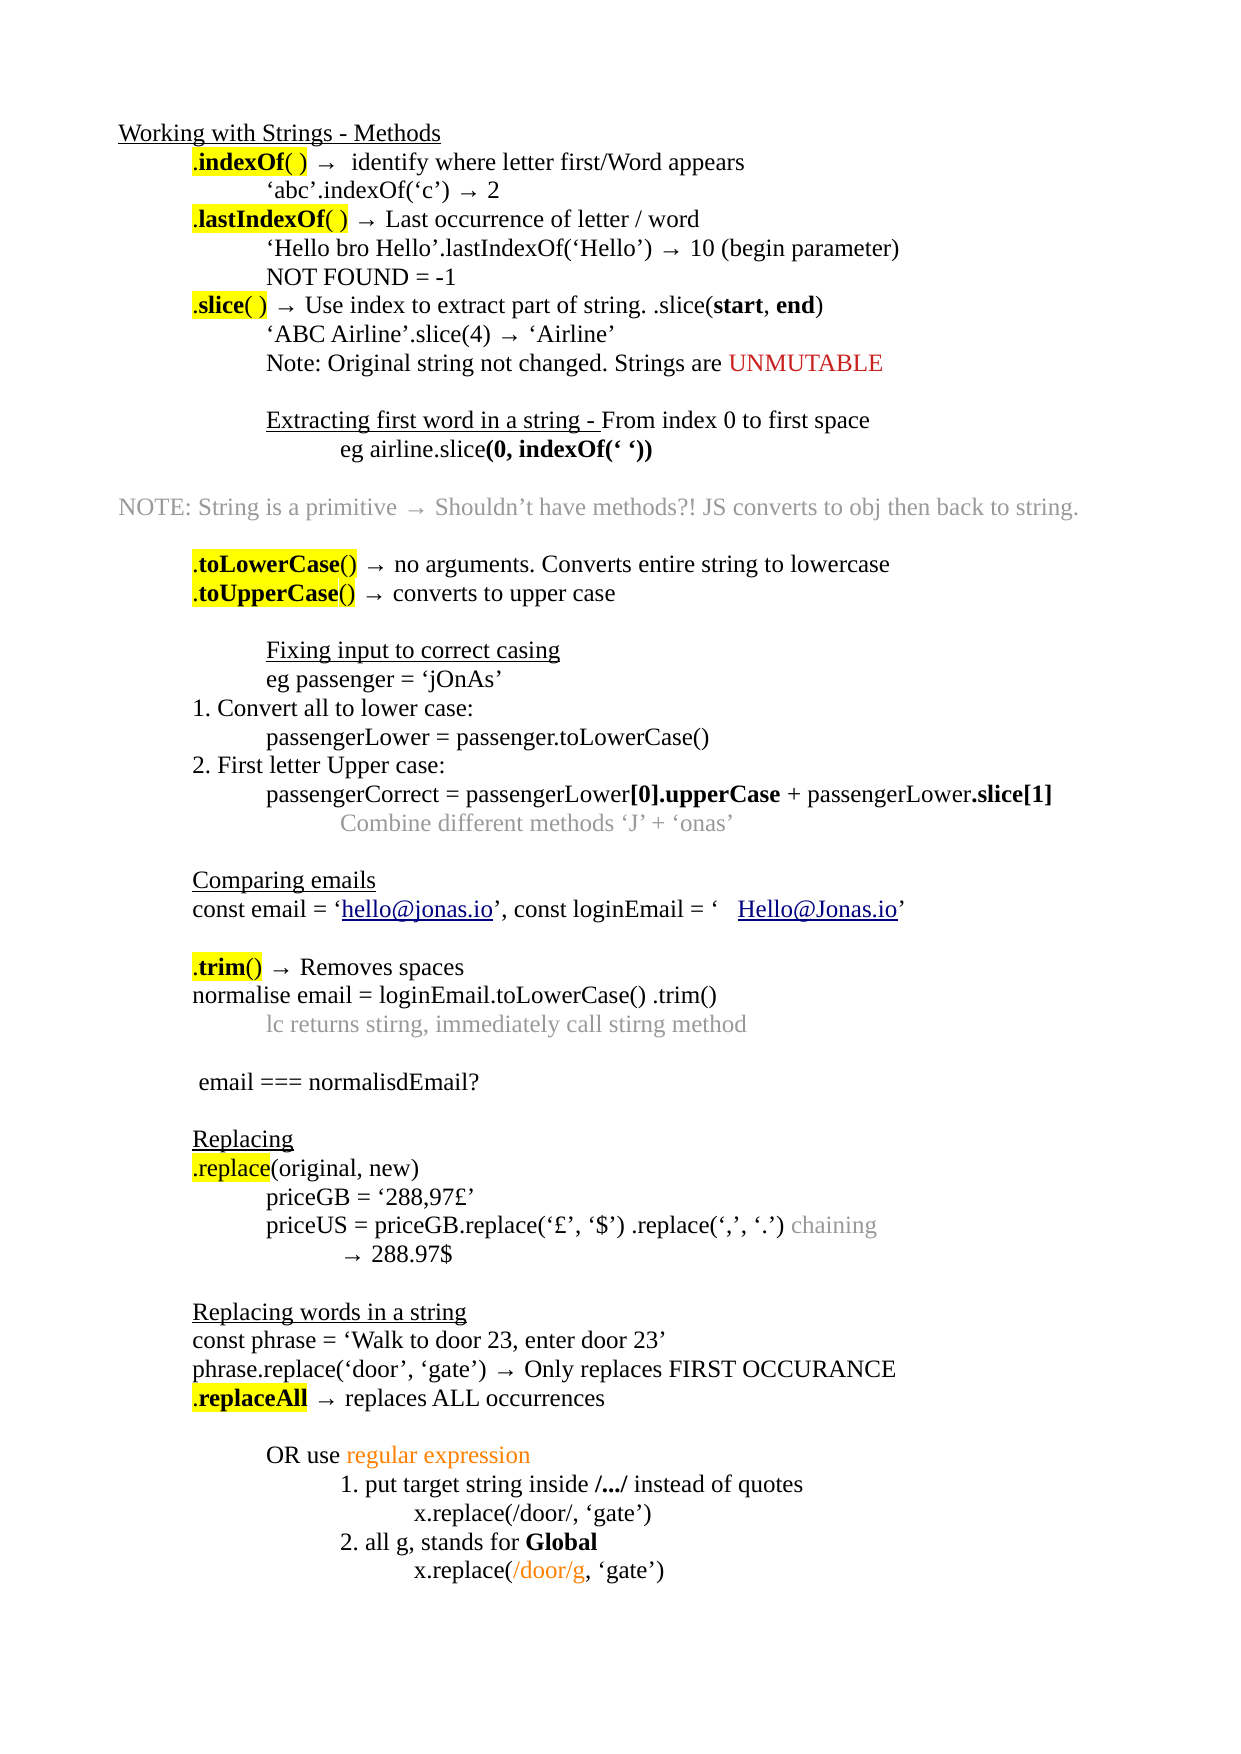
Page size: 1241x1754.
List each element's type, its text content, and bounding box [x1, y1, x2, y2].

text Replacing [118, 1124, 1122, 1153]
text .slice( ) → Use index to extract part of string. .slice(start, end) [118, 291, 1122, 319]
text 1. put target string inside /.../ instead of quotes [118, 1469, 1122, 1498]
text x.replace(/door/, ‘gate’) [118, 1498, 1122, 1527]
text Extracting first word in a string - From index 0 to first space [118, 406, 1122, 434]
text 2. First letter Upper case: [118, 751, 1122, 779]
text lc returns stirng, immediately call stirng method [118, 1009, 1122, 1038]
text Combine different methods ‘J’ + ‘onas’ [118, 808, 1122, 837]
text Fixing input to correct casing [118, 636, 1122, 664]
text const phrase = ‘Walk to door 23, enter door 23’ [118, 1326, 1122, 1354]
text NOTE: String is a primitive → Shouldn’t have methods?! JS converts to obj then back to string. [118, 492, 1122, 521]
text NOT FOUND = -1 [118, 262, 1122, 291]
text .toUpperCase() → converts to upper case [118, 578, 1122, 607]
text .indexOf( ) → identify where letter first/Word appears [118, 147, 1122, 176]
text .replace(original, new) [118, 1153, 1122, 1182]
text .trim() → Removes spaces [118, 952, 1122, 981]
text .replaceAll → replaces ALL occurrences [118, 1383, 1122, 1412]
text Working with Strings - Methods [118, 118, 1122, 147]
text eg airline.slice(0, indexOf(‘ ‘)) [118, 434, 1122, 463]
text Replacing words in a string [118, 1297, 1122, 1326]
text phrase.replace(‘door’, ‘gate’) → Only replaces FIRST OCCURANCE [118, 1354, 1122, 1383]
text .lastIndexOf( ) → Last occurrence of letter / word [118, 204, 1122, 233]
text email === normalisdEmail? [118, 1067, 1122, 1096]
text eg passenger = ‘jOnAs’ [118, 664, 1122, 693]
text .toLowerCase() → no arguments. Converts entire string to lowercase [118, 549, 1122, 578]
text Note: Original string not changed. Strings are UNMUTABLE [118, 348, 1122, 377]
text passengerLower = passenger.toLowerCase() [118, 722, 1122, 751]
text passengerCorrect = passengerLower[0].upperCase + passengerLower.slice[1] [118, 779, 1122, 808]
text 1. Convert all to lower case: [118, 693, 1122, 722]
text OR use regular expression [118, 1441, 1122, 1469]
text ‘Hello bro Hello’.lastIndexOf(‘Hello’) → 10 (begin parameter) [118, 233, 1122, 262]
text x.replace(/door/g, ‘gate’) [118, 1556, 1122, 1584]
text priceGB = ‘288,97£’ [118, 1182, 1122, 1211]
text const email = ‘hello@jonas.io’, const loginEmail = ‘ Hello@Jonas.io’ [118, 894, 1122, 923]
text Comparing emails [118, 866, 1122, 894]
text → 288.97$ [118, 1239, 1122, 1268]
text ‘ABC Airline’.slice(4) → ‘Airline’ [118, 319, 1122, 348]
text priceUS = priceGB.replace(‘£’, ‘$’) .replace(‘,’, ‘.’) chaining [118, 1211, 1122, 1239]
text ‘abc’.indexOf(‘c’) → 2 [118, 176, 1122, 204]
text normalise email = loginEmail.toLowerCase() .trim() [118, 981, 1122, 1009]
text 2. all g, stands for Global [118, 1527, 1122, 1556]
